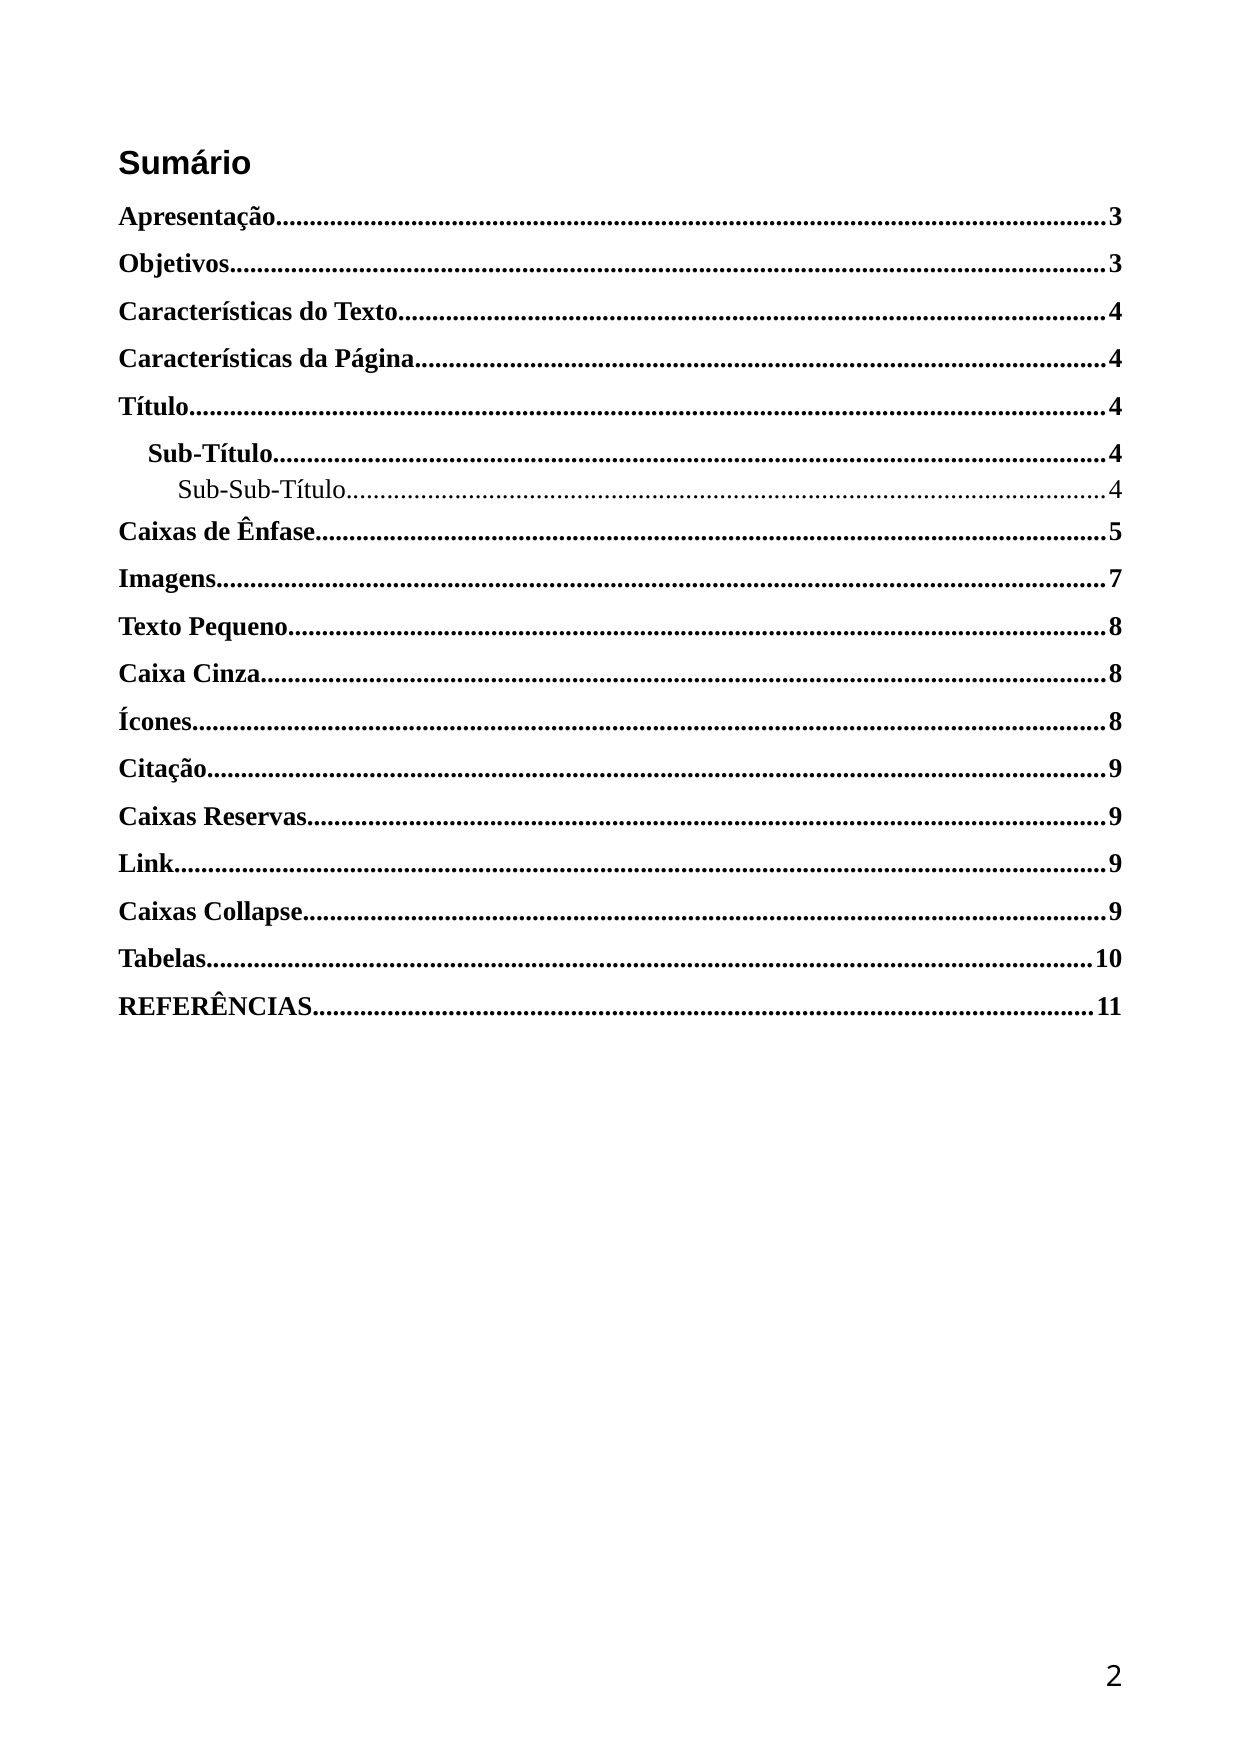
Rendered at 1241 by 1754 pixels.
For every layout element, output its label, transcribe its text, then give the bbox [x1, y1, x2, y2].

text Características do Texto 4 [118, 295, 1122, 326]
text Imagens 7 [118, 562, 1122, 593]
text Sub-Título 4 [148, 437, 1122, 468]
text Link 9 [118, 847, 1122, 878]
text Caixas Reservas 9 [118, 800, 1122, 831]
text Objetivos 3 [118, 247, 1122, 278]
text Sub-Sub-Título 4 [177, 473, 1122, 504]
text Citação 9 [118, 752, 1122, 783]
text Apresentação 3 [118, 200, 1122, 231]
text Texto Pequeno 8 [118, 610, 1122, 641]
text Caixas Collapse 9 [118, 895, 1122, 926]
subtitle Sumário [118, 143, 1122, 182]
text REFERÊNCIAS 11 [118, 990, 1122, 1021]
text Caixas de Ênfase 5 [118, 515, 1122, 546]
text Ícones 8 [118, 705, 1122, 736]
text Caixa Cinza 8 [118, 657, 1122, 688]
text Tabelas 10 [118, 942, 1122, 973]
text Características da Página 4 [118, 342, 1122, 373]
text Título 4 [118, 390, 1122, 421]
